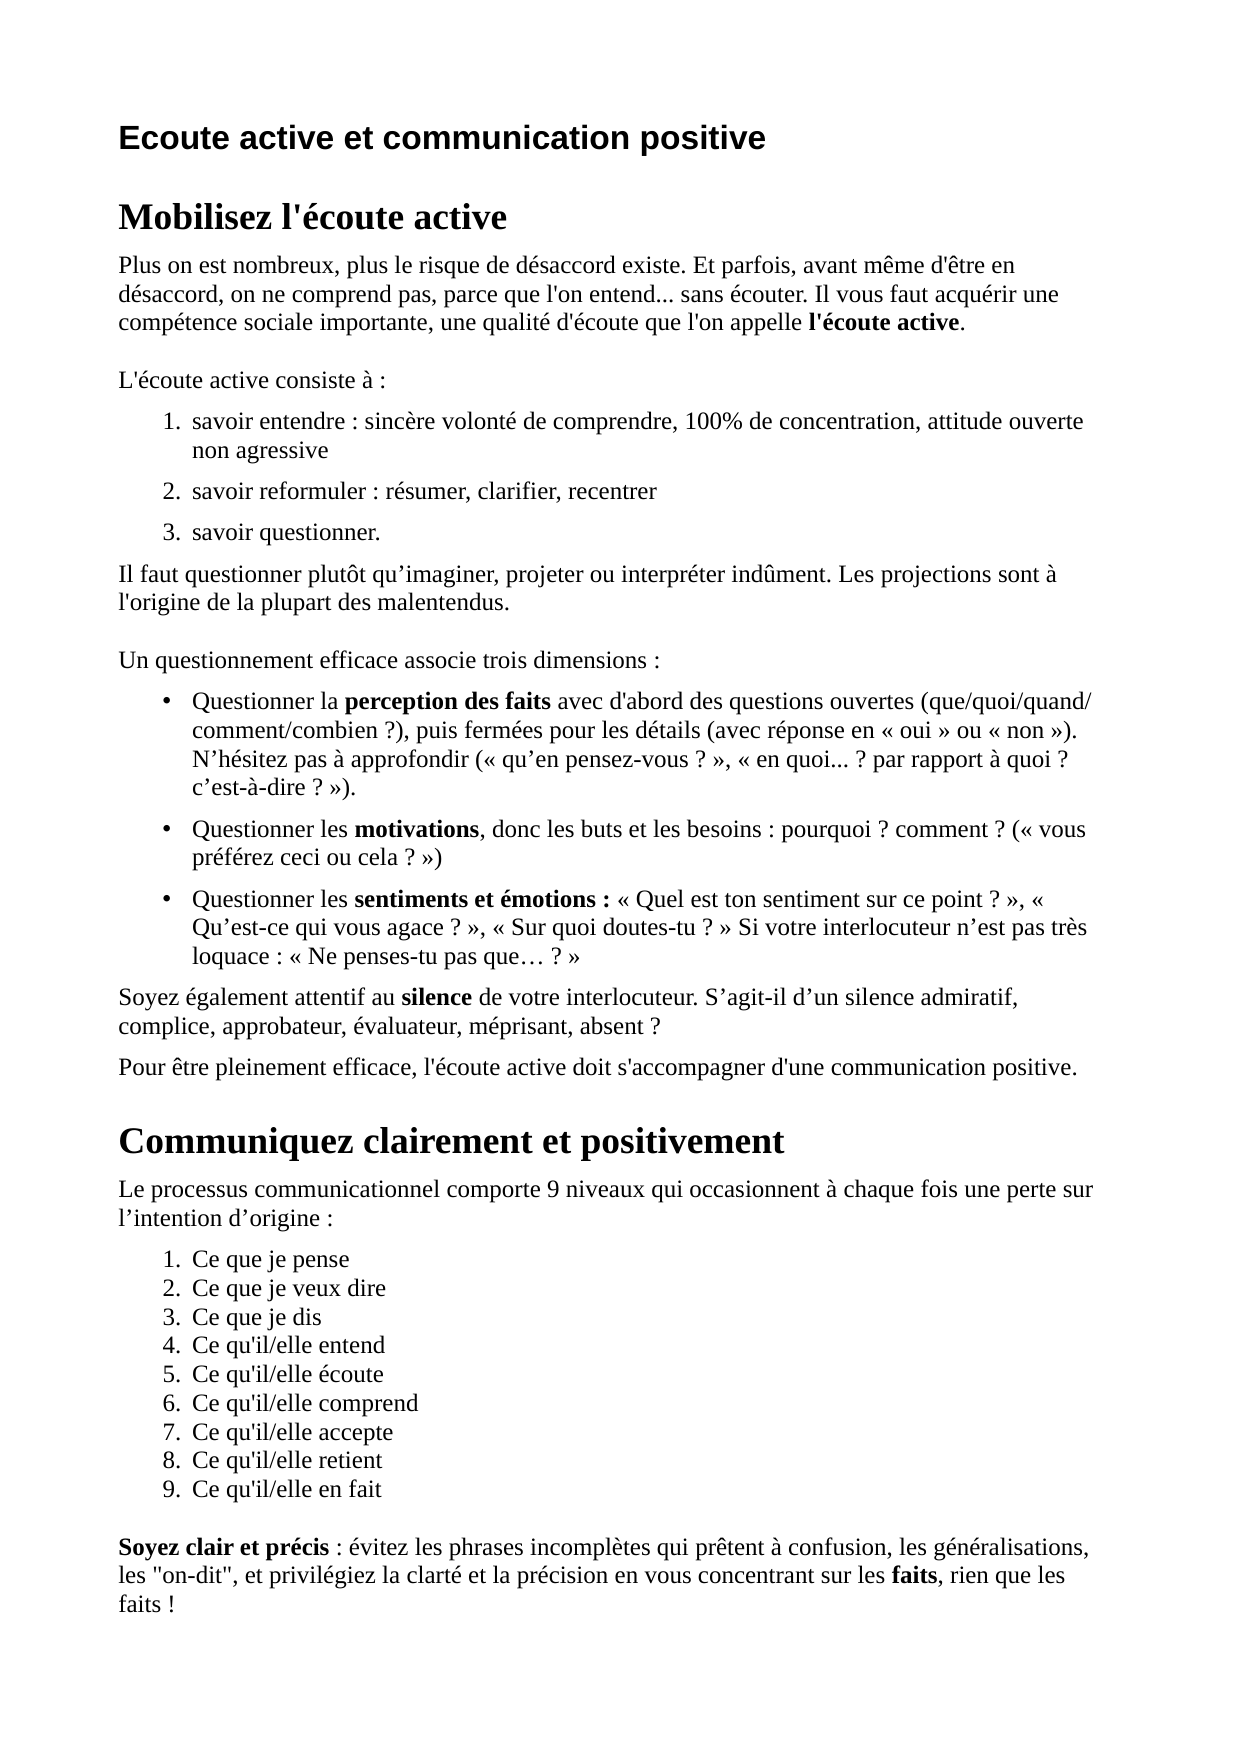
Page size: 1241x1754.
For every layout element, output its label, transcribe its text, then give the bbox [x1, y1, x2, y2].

text Soyez également attentif au silence de votre interlocuteur. S’agit-il d’un silence admiratif, complice, approbateur, évaluateur, méprisant, absent ? [118, 982, 1122, 1040]
list Ce qu'il/elle comprend [162, 1388, 1122, 1417]
text Un questionnement efficace associe trois dimensions : [118, 645, 1122, 674]
text Soyez clair et précis : évitez les phrases incomplètes qui prêtent à confusion, les généralisations, les "on-dit", et privilégiez la clarté et la précision en vous concentrant sur les faits, rien que les faits ! [118, 1532, 1122, 1618]
list Ce que je pense [162, 1244, 1122, 1273]
text L'écoute active consiste à : [118, 365, 1122, 394]
list savoir questionner. [162, 517, 1122, 546]
list Ce que je veux dire [162, 1273, 1122, 1302]
text Pour être pleinement efficace, l'écoute active doit s'accompagner d'une communication positive. [118, 1052, 1122, 1081]
list Ce qu'il/elle retient [162, 1446, 1122, 1474]
list savoir reformuler : résumer, clarifier, recentrer [162, 476, 1122, 505]
list Questionner la perception des faits avec d'abord des questions ouvertes (que/quoi/quand/ comment/combien ?), puis fermées pour les détails (avec réponse en « oui » ou « non »). N’hésitez pas à approfondir (« qu’en pensez-vous ? », « en quoi... ? par rapport à quoi ? c’est-à-dire ? »). [162, 686, 1122, 801]
list Ce que je dis [162, 1302, 1122, 1331]
text Le processus communicationnel comporte 9 niveaux qui occasionnent à chaque fois une perte sur l’intention d’origine : [118, 1174, 1122, 1232]
list Ce qu'il/elle accepte [162, 1417, 1122, 1446]
list Ce qu'il/elle en fait [162, 1474, 1122, 1503]
subtitle Communiquez clairement et positivement [118, 1119, 1122, 1162]
list Ce qu'il/elle écoute [162, 1359, 1122, 1388]
list Questionner les sentiments et émotions : « Quel est ton sentiment sur ce point ? », « Qu’est-ce qui vous agace ? », « Sur quoi doutes-tu ? » Si votre interlocuteur n’est pas très loquace : « Ne penses-tu pas que… ? » [162, 884, 1122, 970]
subtitle Mobilisez l'écoute active [118, 194, 1122, 237]
list Questionner les motivations, donc les buts et les besoins : pourquoi ? comment ? (« vous préférez ceci ou cela ? ») [162, 814, 1122, 871]
subtitle Ecoute active et communication positive [118, 118, 1122, 157]
list Ce qu'il/elle entend [162, 1331, 1122, 1359]
list savoir entendre : sincère volonté de comprendre, 100% de concentration, attitude ouverte non agressive [162, 406, 1122, 464]
text Plus on est nombreux, plus le risque de désaccord existe. Et parfois, avant même d'être en désaccord, on ne comprend pas, parce que l'on entend... sans écouter. Il vous faut acquérir une compétence sociale importante, une qualité d'écoute que l'on appelle l'écoute active. [118, 250, 1122, 336]
text Il faut questionner plutôt qu’imaginer, projeter ou interpréter indûment. Les projections sont à l'origine de la plupart des malentendus. [118, 559, 1122, 616]
